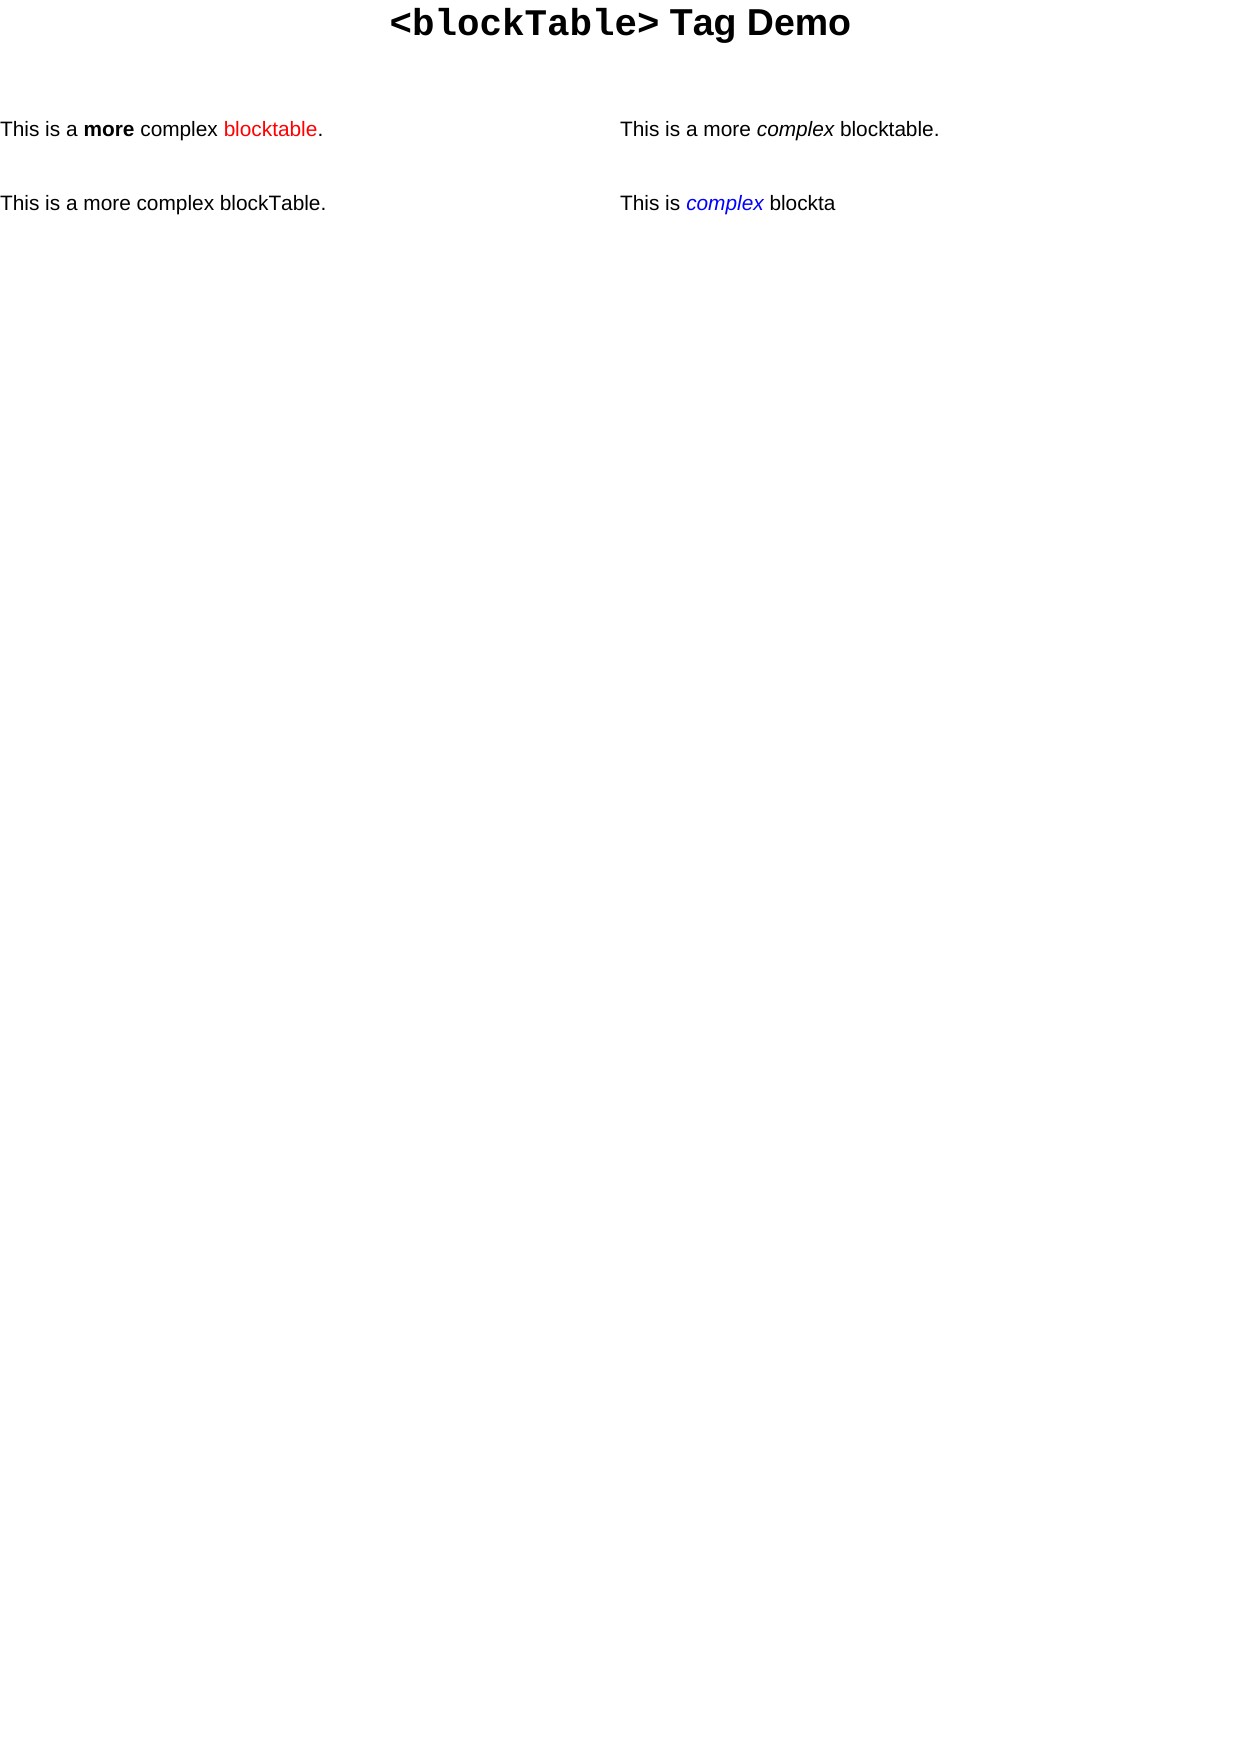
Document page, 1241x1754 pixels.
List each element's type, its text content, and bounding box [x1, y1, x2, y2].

title <blockTable> Tag Demo [0, 0, 1240, 46]
table_header This is a more complex blocktable. [0, 67, 620, 141]
table_cell This is complex blockta [620, 141, 1240, 215]
table_header This is a more complex blocktable. [620, 67, 1240, 141]
table_cell This is a more complex blockTable. [0, 141, 620, 215]
